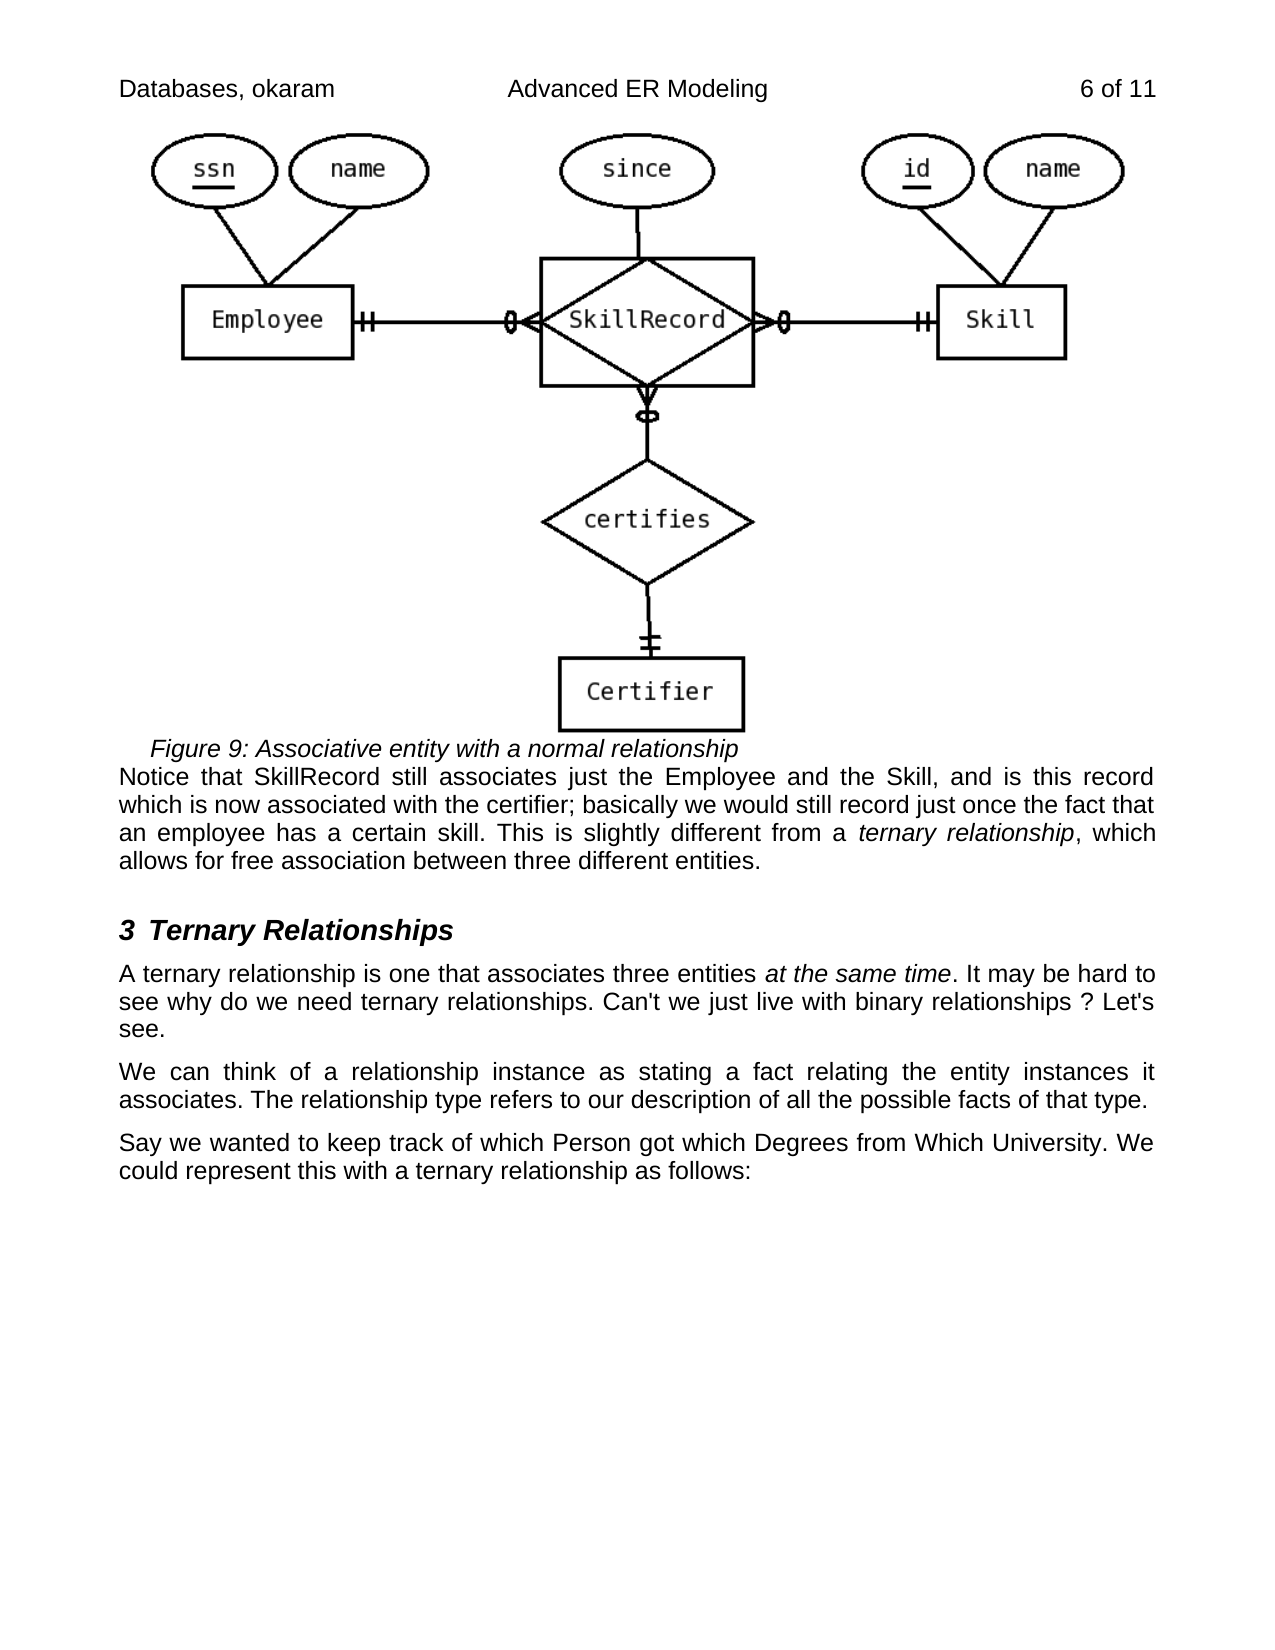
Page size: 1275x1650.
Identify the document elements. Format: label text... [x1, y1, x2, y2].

text Figure 9: Associative entity with a normal relationship [150, 735, 1125, 763]
text A ternary relationship is one that associates three entities at the same time. It may be hard to see why do we need ternary relationships. Can't we just live with binary relationships ? Let's see. [118, 959, 1156, 1043]
text Say we wanted to keep track of which Person got which Degrees from Which University. We could represent this with a ternary relationship as follows: [118, 1129, 1156, 1185]
text Notice that SkillRecord still associates just the Employee and the Skill, and is this record which is now associated with the certifier; basically we would still record just once the fact that an employee has a certain skill. This is slightly different from a ternary relationship, which allows for free association between three different entities. [118, 120, 1156, 874]
subtitle Ternary Relationships [118, 914, 1156, 947]
picture [150, 132, 1126, 735]
text We can think of a relationship instance as stating a fact relating the entity instances it associates. The relationship type refers to our description of all the possible facts of that type. [118, 1058, 1156, 1114]
